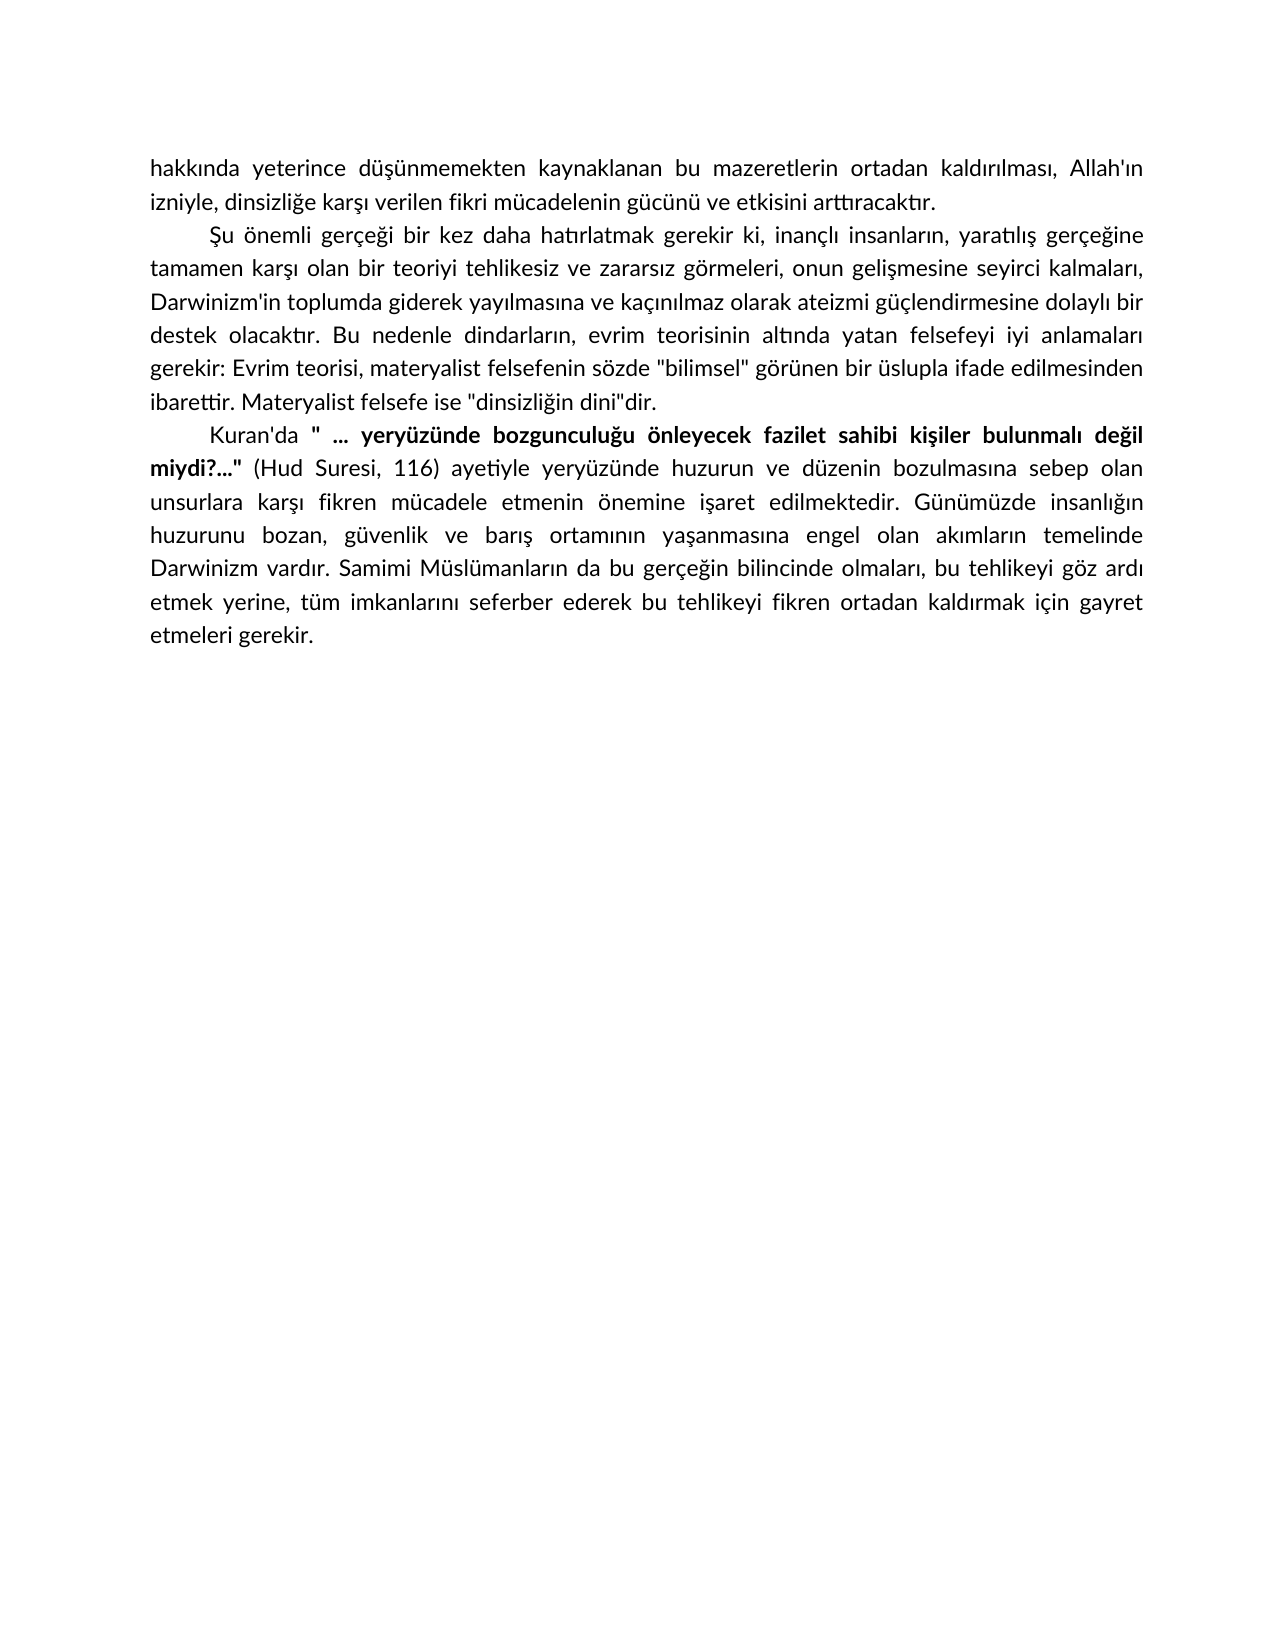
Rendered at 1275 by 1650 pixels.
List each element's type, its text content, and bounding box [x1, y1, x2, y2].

text Şu önemli gerçeği bir kez daha hatırlatmak gerekir ki, inançlı insanların, yaratılış gerçeğine tamamen karşı olan bir teoriyi tehlikesiz ve zararsız görmeleri, onun gelişmesine seyirci kalmaları, Darwinizm'in toplumda giderek yayılmasına ve kaçınılmaz olarak ateizmi güçlendirmesine dolaylı bir destek olacaktır. Bu nedenle dindarların, evrim teorisinin altında yatan felsefeyi iyi anlamaları gerekir: Evrim teorisi, materyalist felsefenin sözde "bilimsel" görünen bir üslupla ifade edilmesinden ibarettir. Materyalist felsefe ise "dinsizliğin dini"dir. [150, 217, 1145, 417]
text Kuran'da " ... yeryüzünde bozgunculuğu önleyecek fazilet sahibi kişiler bulunmalı değil miydi?..." (Hud Suresi, 116) ayetiyle yeryüzünde huzurun ve düzenin bozulmasına sebep olan unsurlara karşı fikren mücadele etmenin önemine işaret edilmektedir. Günümüzde insanlığın huzurunu bozan, güvenlik ve barış ortamının yaşanmasına engel olan akımların temelinde Darwinizm vardır. Samimi Müslümanların da bu gerçeğin bilincinde olmaları, bu tehlikeyi göz ardı etmek yerine, tüm imkanlarını seferber ederek bu tehlikeyi fikren ortadan kaldırmak için gayret etmeleri gerekir. [150, 417, 1145, 650]
text hakkında yeterince düşünmemekten kaynaklanan bu mazeretlerin ortadan kaldırılması, Allah'ın izniyle, dinsizliğe karşı verilen fikri mücadelenin gücünü ve etkisini arttıracaktır. [150, 150, 1145, 217]
